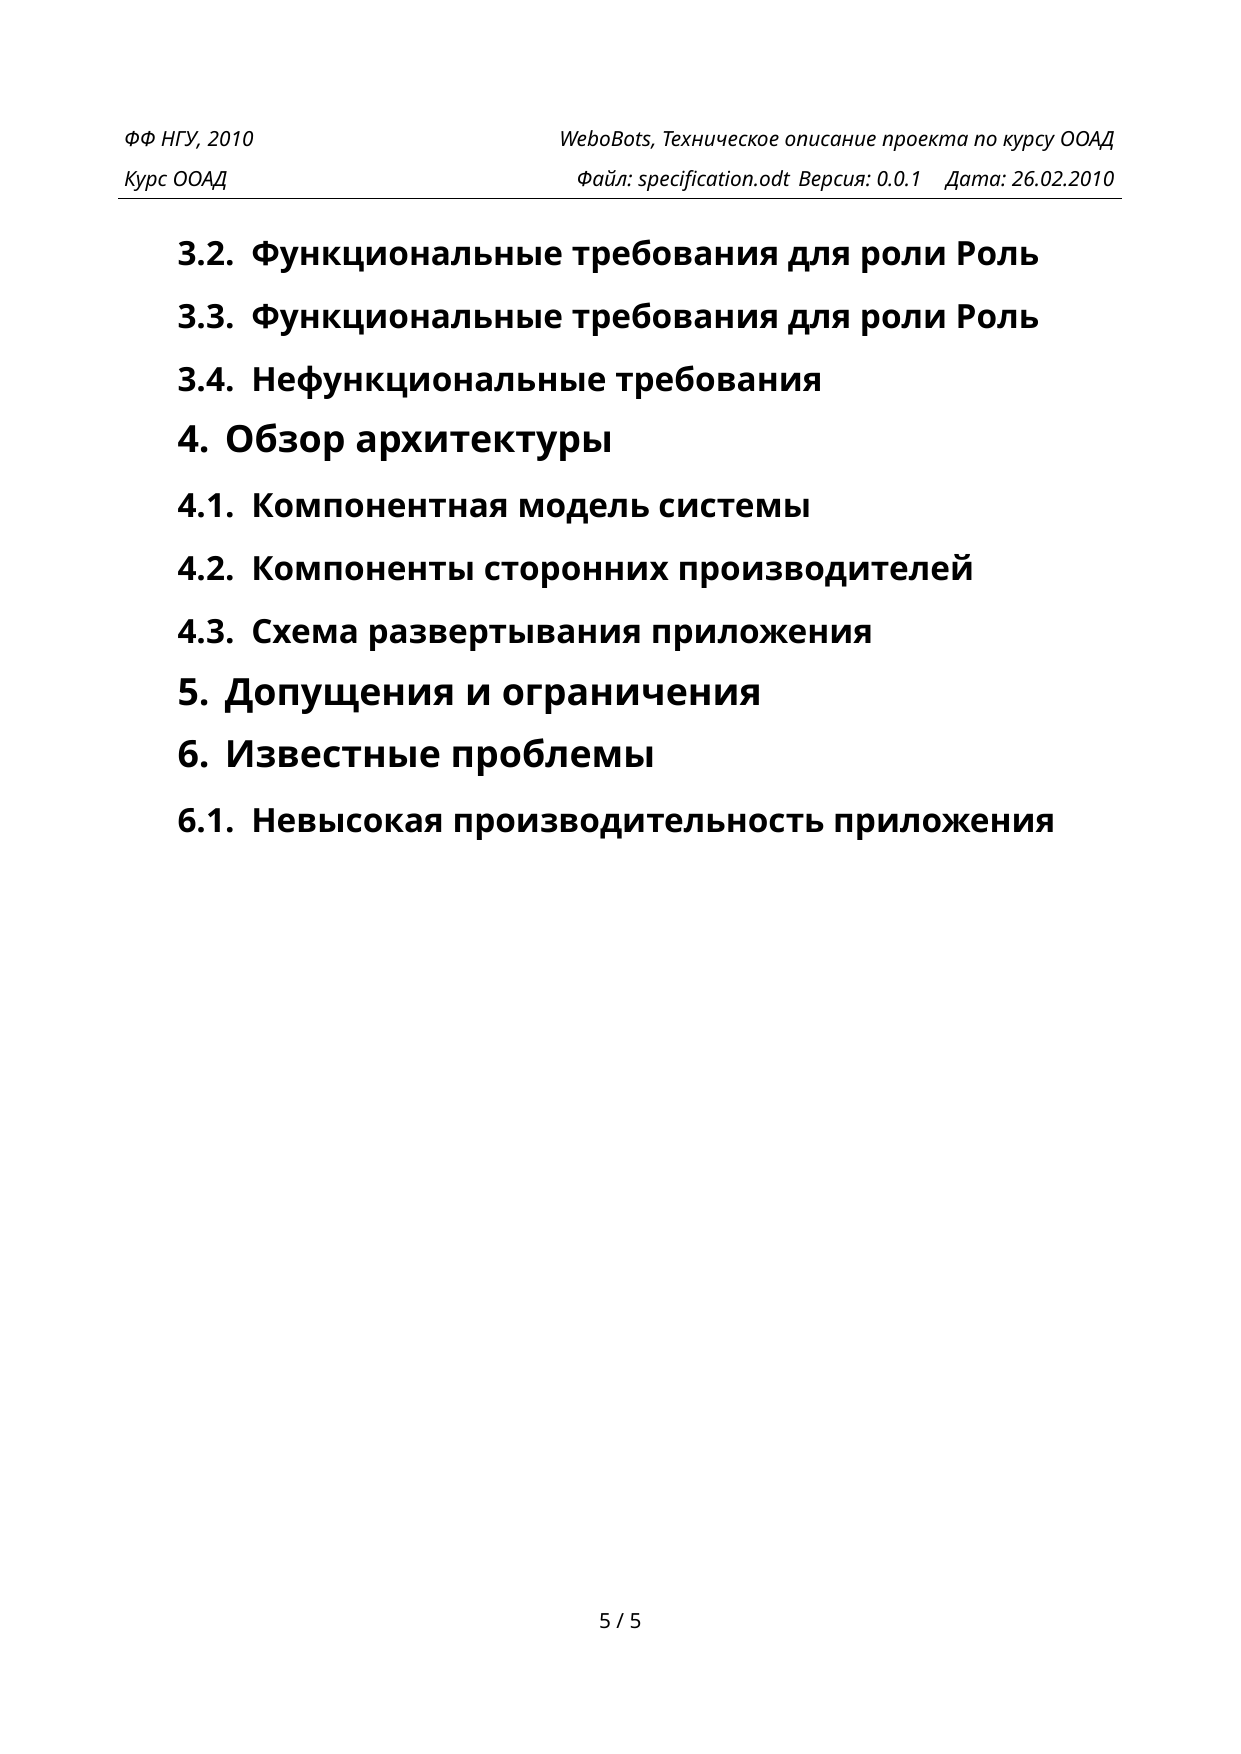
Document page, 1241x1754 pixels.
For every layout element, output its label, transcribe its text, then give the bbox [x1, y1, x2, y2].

subtitle Обзор архитектуры [177, 413, 1063, 464]
subtitle Функциональные требования для роли Роль [177, 292, 1063, 338]
subtitle Компонентная модель системы [177, 481, 1063, 527]
subtitle Допущения и ограничения [177, 665, 1063, 716]
subtitle Невысокая производительность приложения [177, 796, 1063, 842]
subtitle Компоненты сторонних производителей [177, 544, 1063, 590]
subtitle Схема развертывания приложения [177, 608, 1063, 653]
subtitle Известные проблемы [177, 728, 1063, 779]
subtitle Нефункциональные требования [177, 356, 1063, 401]
subtitle Функциональные требования для роли Роль [177, 229, 1063, 275]
